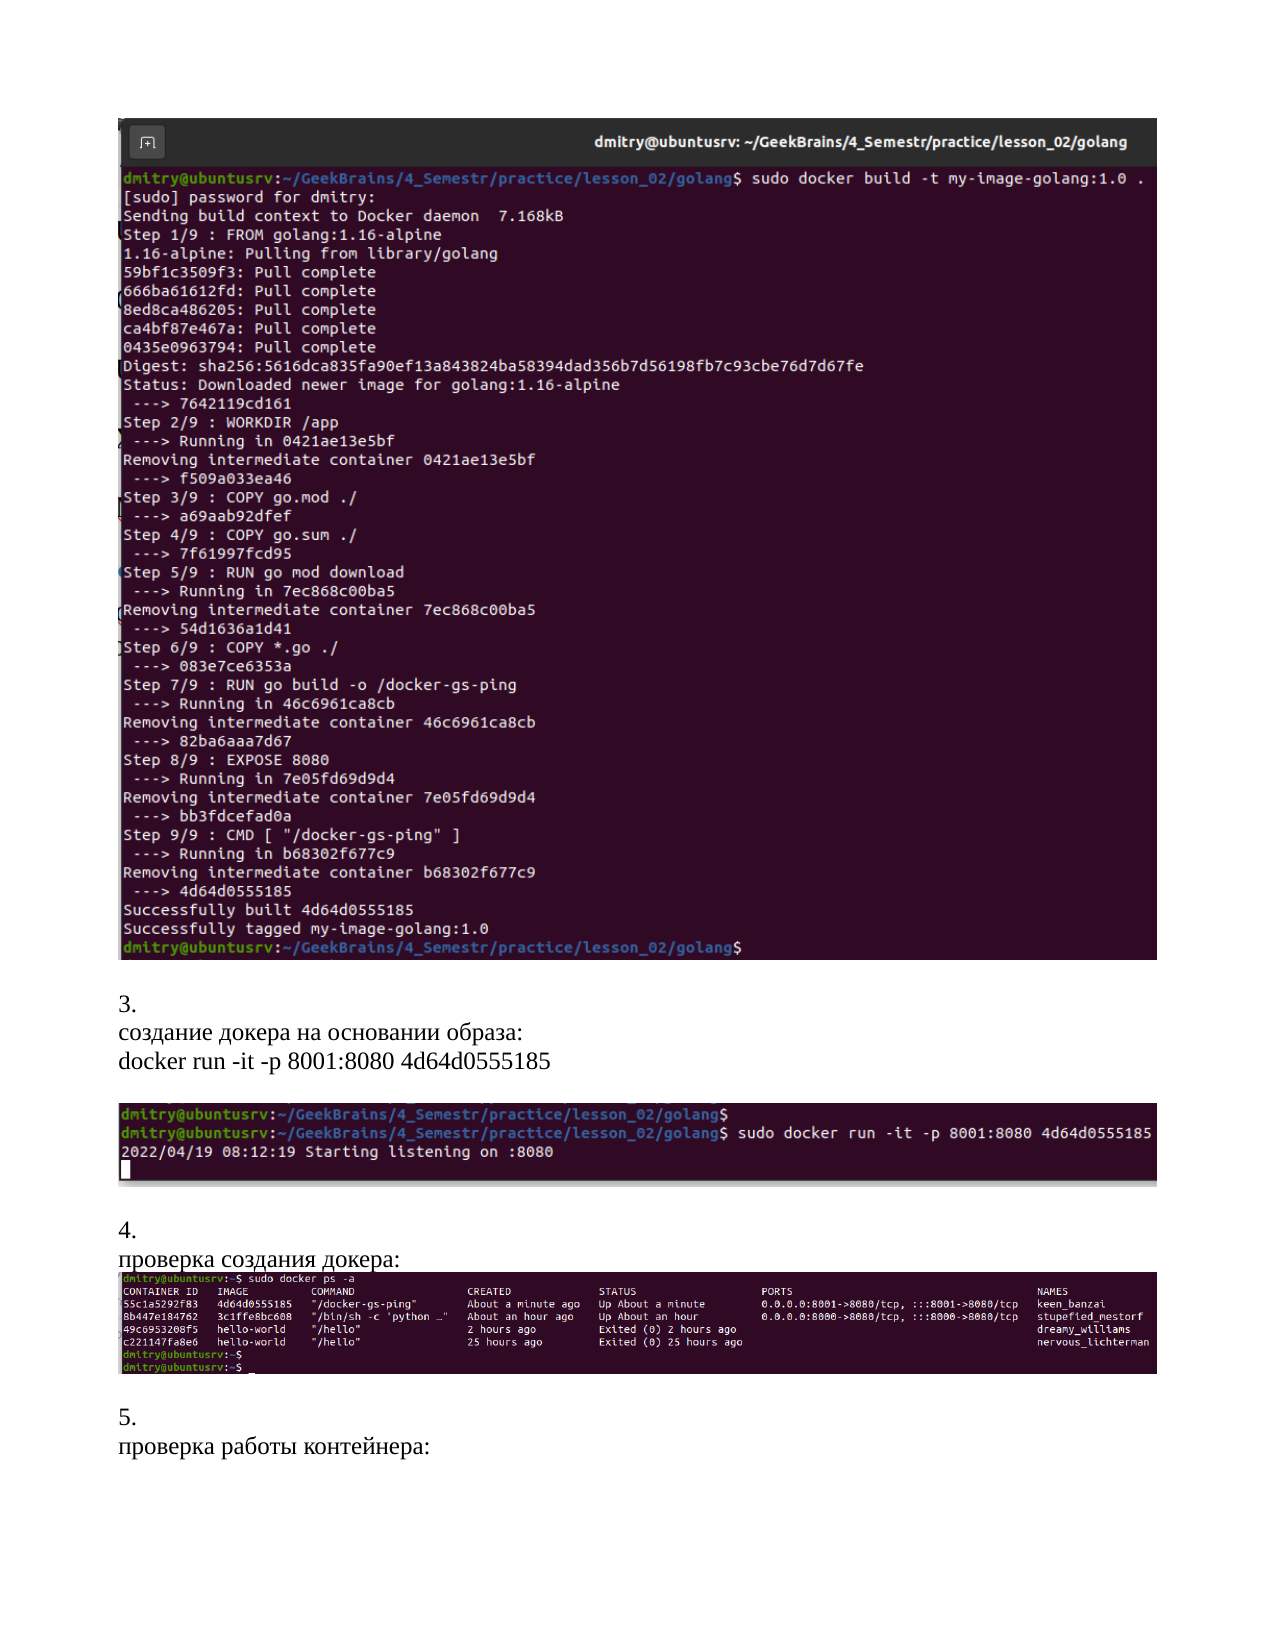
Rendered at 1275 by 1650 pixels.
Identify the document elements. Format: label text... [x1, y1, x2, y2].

text создание докера на основании образа: [118, 1017, 1157, 1046]
text проверка работы контейнера: [118, 1431, 1157, 1460]
text 3. [118, 989, 1157, 1017]
text проверка создания докера: [118, 1244, 1157, 1272]
picture [118, 1272, 1157, 1374]
text 4. [118, 1215, 1157, 1244]
picture [118, 118, 1157, 960]
text 5. [118, 1402, 1157, 1431]
text docker run -it -p 8001:8080 4d64d0555185 [118, 1046, 1157, 1075]
picture [118, 1103, 1157, 1187]
